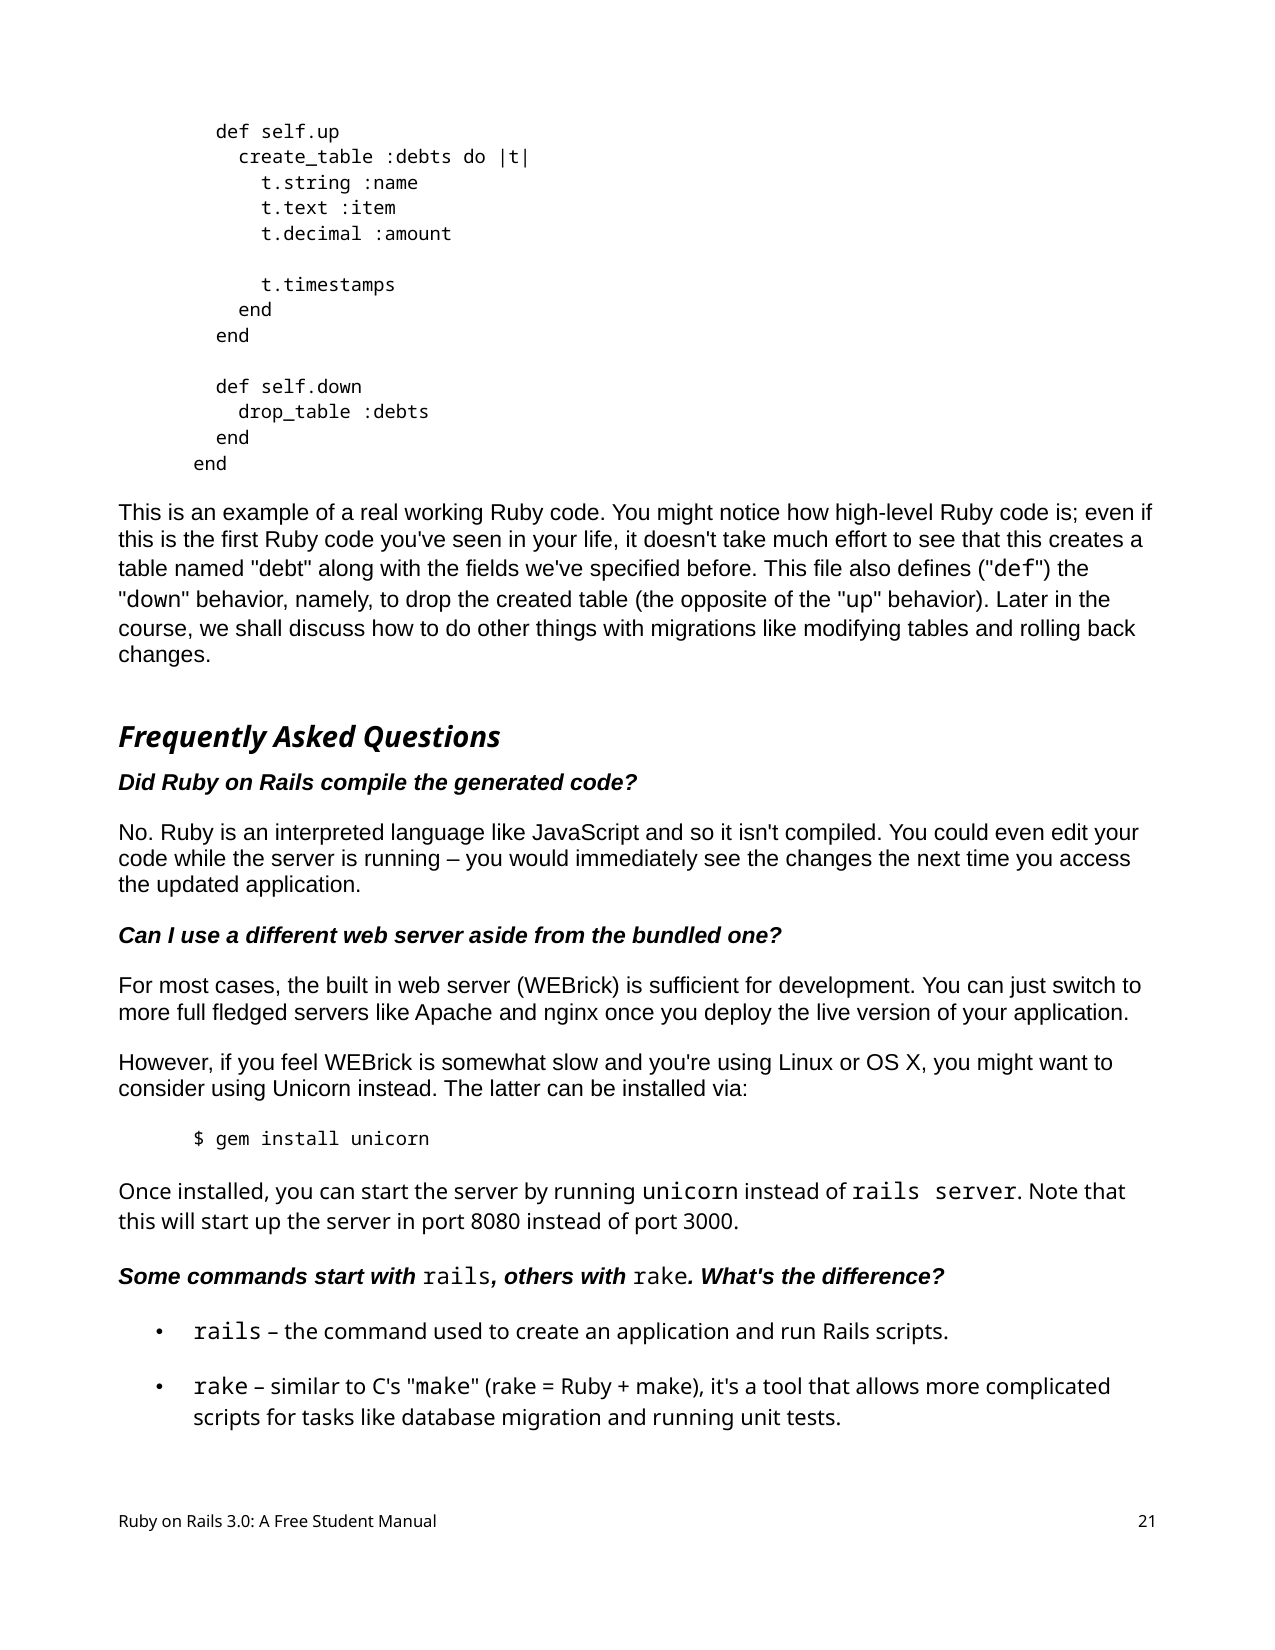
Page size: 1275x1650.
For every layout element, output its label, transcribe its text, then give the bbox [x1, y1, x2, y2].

subtitle Frequently Asked Questions [118, 716, 1157, 756]
text However, if you feel WEBrick is somewhat slow and you're using Linux or OS X, you might want to consider using Unicorn instead. The latter can be installed via: [118, 1049, 1157, 1101]
text Once installed, you can start the server by running unicorn instead of rails server. Note that this will start up the server in port 8080 instead of port 3000. [118, 1175, 1157, 1236]
text Did Ruby on Rails compile the generated code? [118, 768, 1157, 795]
text Some commands start with rails, others with rake. What's the difference? [118, 1260, 1157, 1291]
list rails – the command used to create an application and run Rails scripts. [156, 1315, 1157, 1346]
text $ gem install unicorn [193, 1125, 1157, 1151]
text Can I use a different web server aside from the bundled one? [118, 922, 1157, 948]
text For most cases, the built in web server (WEBrick) is sufficient for development. You can just switch to more full fledged servers like Apache and nginx once you deploy the live version of your application. [118, 972, 1157, 1025]
text This is an example of a real working Ruby code. You might notice how high-level Ruby code is; even if this is the first Ruby code you've seen in your life, it doesn't take much effort to see that this creates a table named "debt" along with the fields we've specified before. This file also defines ("def") the "down" behavior, namely, to drop the created table (the opposite of the "up" behavior). Later in the course, we shall discuss how to do other things with migrations like modifying tables and rolling back changes. [118, 499, 1157, 667]
text No. Ruby is an interpreted language like JavaScript and so it isn't compiled. You could even edit your code while the server is running – you would immediately see the changes the next time you access the updated application. [118, 819, 1157, 898]
text def self.up create_table :debts do |t| t.string :name t.text :item t.decimal :amount t.timestamps end end def self.down drop_table :debts end end [193, 118, 1157, 475]
list rake – similar to C's "make" (rake = Ruby + make), it's a tool that allows more complicated scripts for tasks like database migration and running unit tests. [156, 1370, 1157, 1431]
